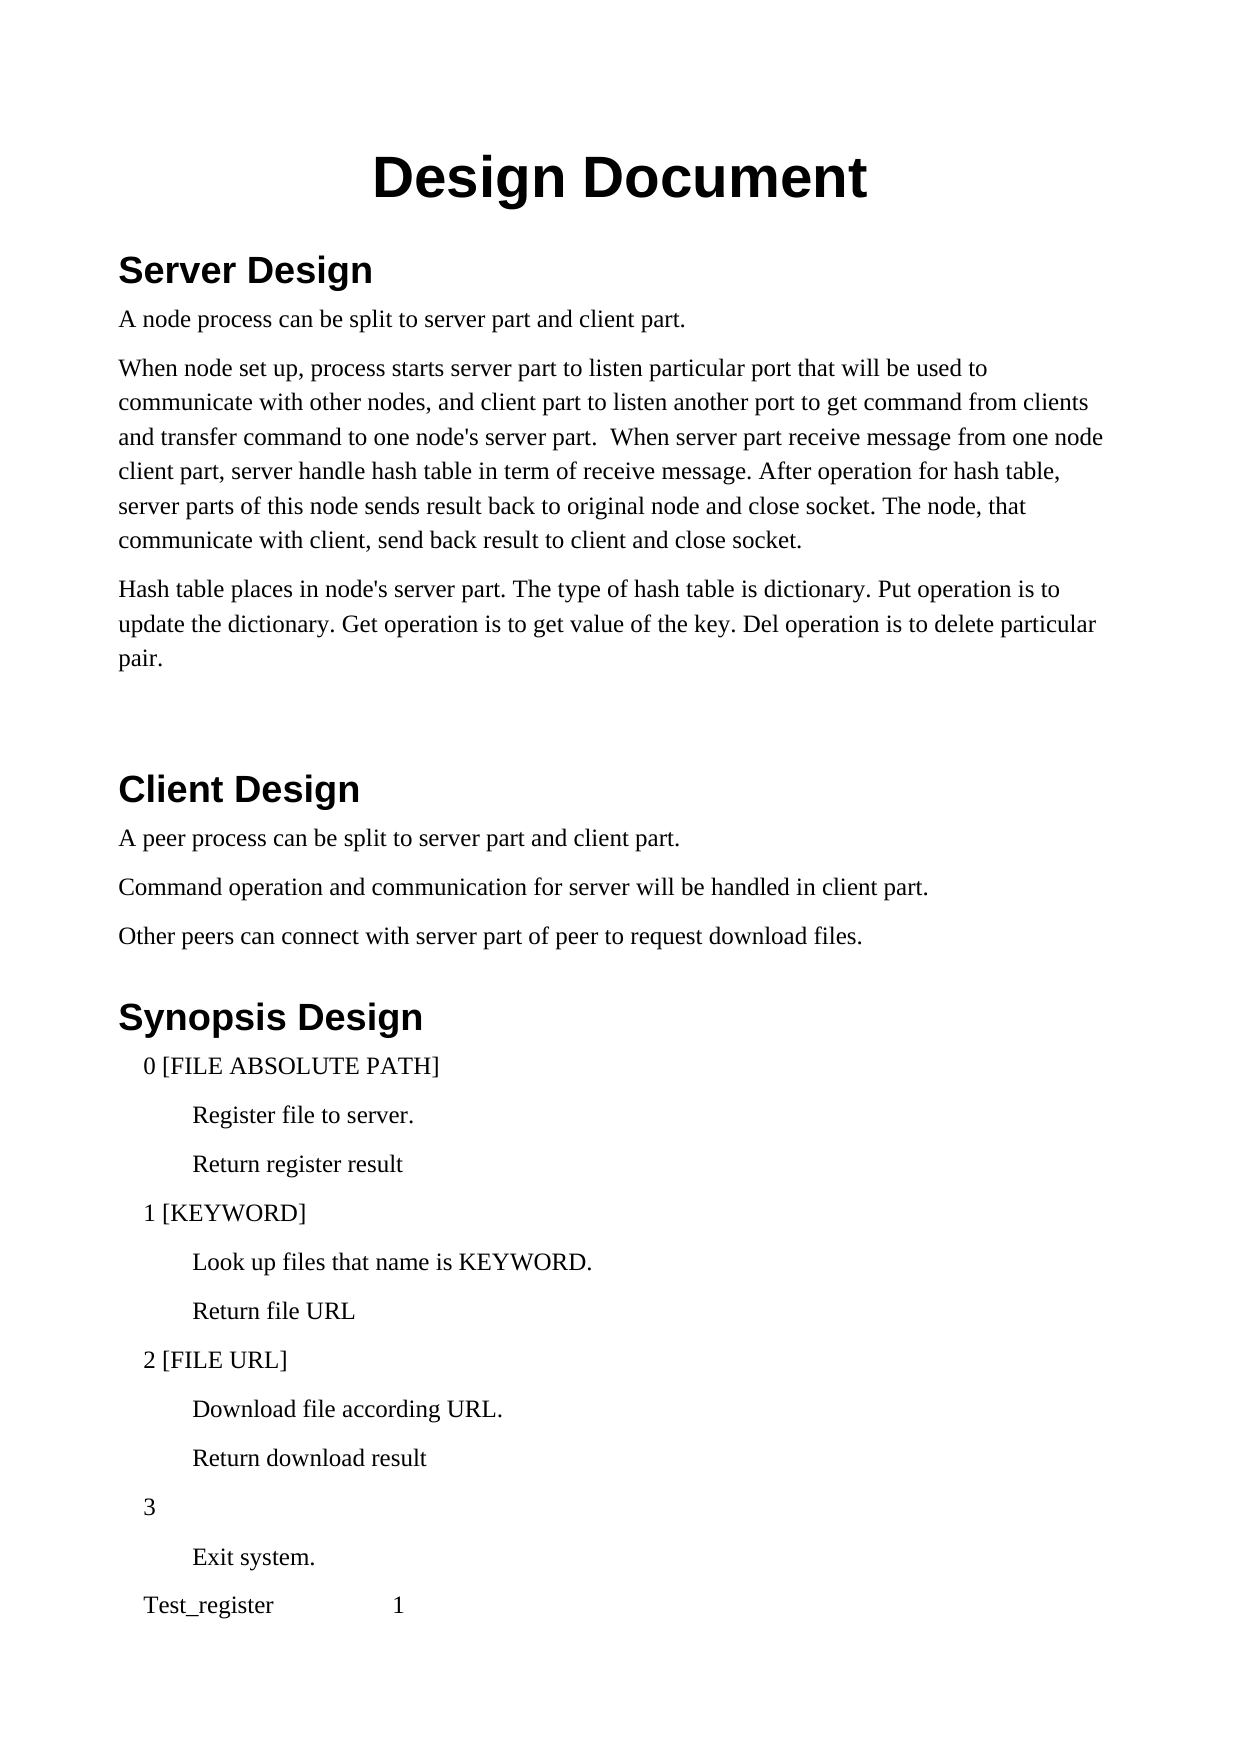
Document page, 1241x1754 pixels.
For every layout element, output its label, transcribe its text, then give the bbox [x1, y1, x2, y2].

text 3 [118, 1492, 1122, 1521]
text When node set up, process starts server part to listen particular port that will be used to communicate with other nodes, and client part to listen another port to get command from clients and transfer command to one node's server part. When server part receive message from one node client part, server handle hash table in term of receive message. After operation for hash table, server parts of this node sends result back to original node and close socket. The node, that communicate with client, send back result to client and close socket. [118, 353, 1122, 554]
text Other peers can connect with server part of peer to request download files. [118, 921, 1122, 949]
text Return download result [118, 1443, 1122, 1472]
text A node process can be split to server part and client part. [118, 304, 1122, 333]
text Test_register 1 [118, 1591, 1122, 1619]
text 0 [FILE ABSOLUTE PATH] [118, 1051, 1122, 1080]
text 1 [KEYWORD] [118, 1198, 1122, 1227]
subtitle Synopsis Design [118, 995, 1122, 1038]
text Hash table places in node's server part. The type of hash table is dictionary. Put operation is to update the dictionary. Get operation is to get value of the key. Del operation is to delete particular pair. [118, 574, 1122, 672]
text Register file to server. [118, 1100, 1122, 1129]
text 2 [FILE URL] [118, 1345, 1122, 1374]
text Download file according URL. [118, 1394, 1122, 1423]
subtitle Client Design [118, 766, 1122, 810]
text Look up files that name is KEYWORD. [118, 1247, 1122, 1276]
text Command operation and communication for server will be handled in client part. [118, 872, 1122, 900]
text Exit system. [118, 1542, 1122, 1570]
title Design Document [118, 143, 1122, 210]
text A peer process can be split to server part and client part. [118, 823, 1122, 851]
text Return register result [118, 1149, 1122, 1178]
text Return file URL [118, 1296, 1122, 1325]
subtitle Server Design [118, 248, 1122, 291]
